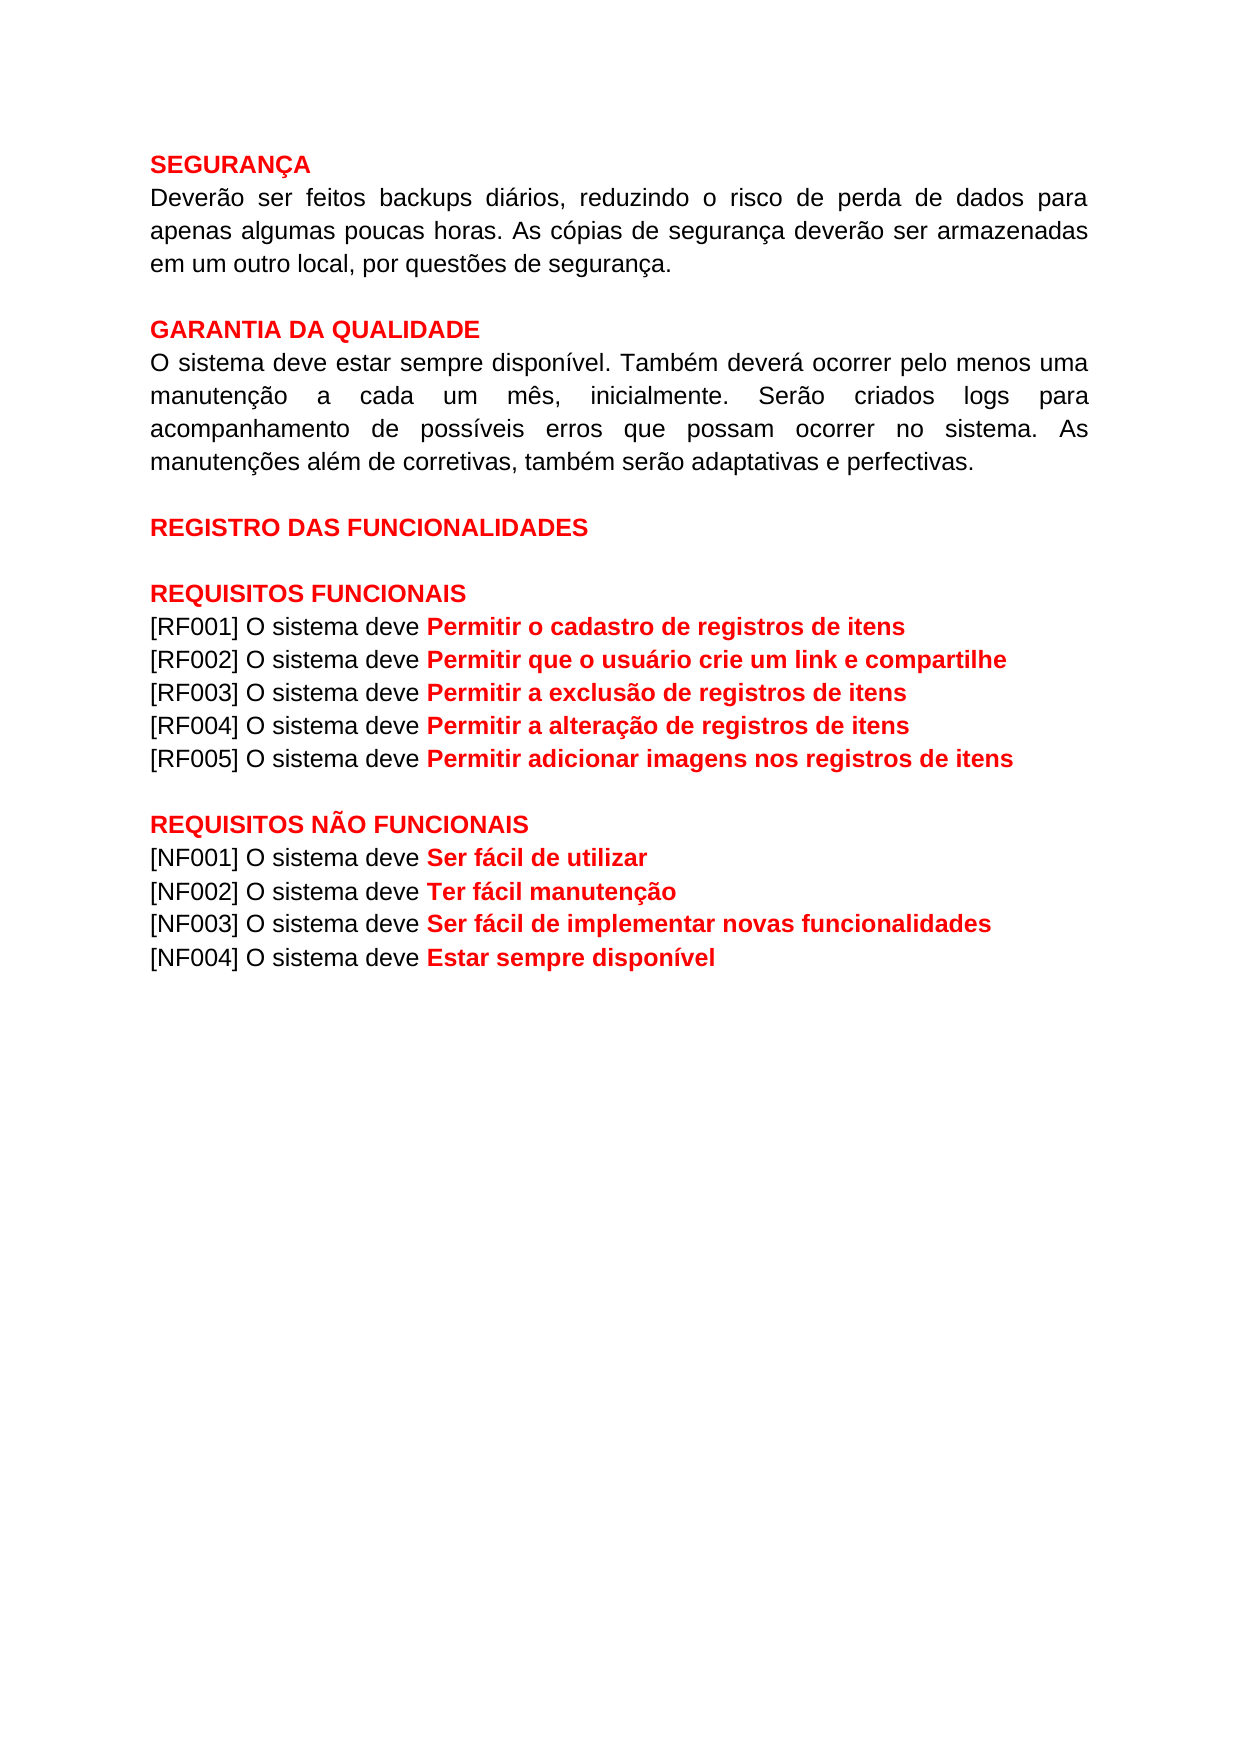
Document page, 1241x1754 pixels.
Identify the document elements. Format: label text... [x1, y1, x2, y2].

text O sistema deve estar sempre disponível. Também deverá ocorrer pelo menos uma manutenção a cada um mês, inicialmente. Serão criados logs para acompanhamento de possíveis erros que possam ocorrer no sistema. As manutenções além de corretivas, também serão adaptativas e perfectivas. [150, 348, 1090, 476]
text REQUISITOS FUNCIONAIS [150, 579, 1090, 608]
text REGISTRO DAS FUNCIONALIDADES [150, 513, 1090, 542]
text GARANTIA DA QUALIDADE [150, 315, 1090, 344]
text [RF003] O sistema deve Permitir a exclusão de registros de itens [150, 678, 1090, 707]
text [RF005] O sistema deve Permitir adicionar imagens nos registros de itens [150, 744, 1090, 773]
text [RF002] O sistema deve Permitir que o usuário crie um link e compartilhe [150, 645, 1090, 674]
text [RF001] O sistema deve Permitir o cadastro de registros de itens [150, 612, 1090, 641]
text [RF004] O sistema deve Permitir a alteração de registros de itens [150, 711, 1090, 740]
text REQUISITOS NÃO FUNCIONAIS [150, 810, 1090, 839]
text [NF002] O sistema deve Ter fácil manutenção [150, 876, 1090, 905]
text Deverão ser feitos backups diários, reduzindo o risco de perda de dados para apenas algumas poucas horas. As cópias de segurança deverão ser armazenadas em um outro local, por questões de segurança. [150, 183, 1090, 278]
text [NF004] O sistema deve Estar sempre disponível [150, 942, 1090, 971]
text [NF003] O sistema deve Ser fácil de implementar novas funcionalidades [150, 909, 1090, 938]
text [NF001] O sistema deve Ser fácil de utilizar [150, 843, 1090, 872]
text SEGURANÇA [150, 150, 1090, 179]
